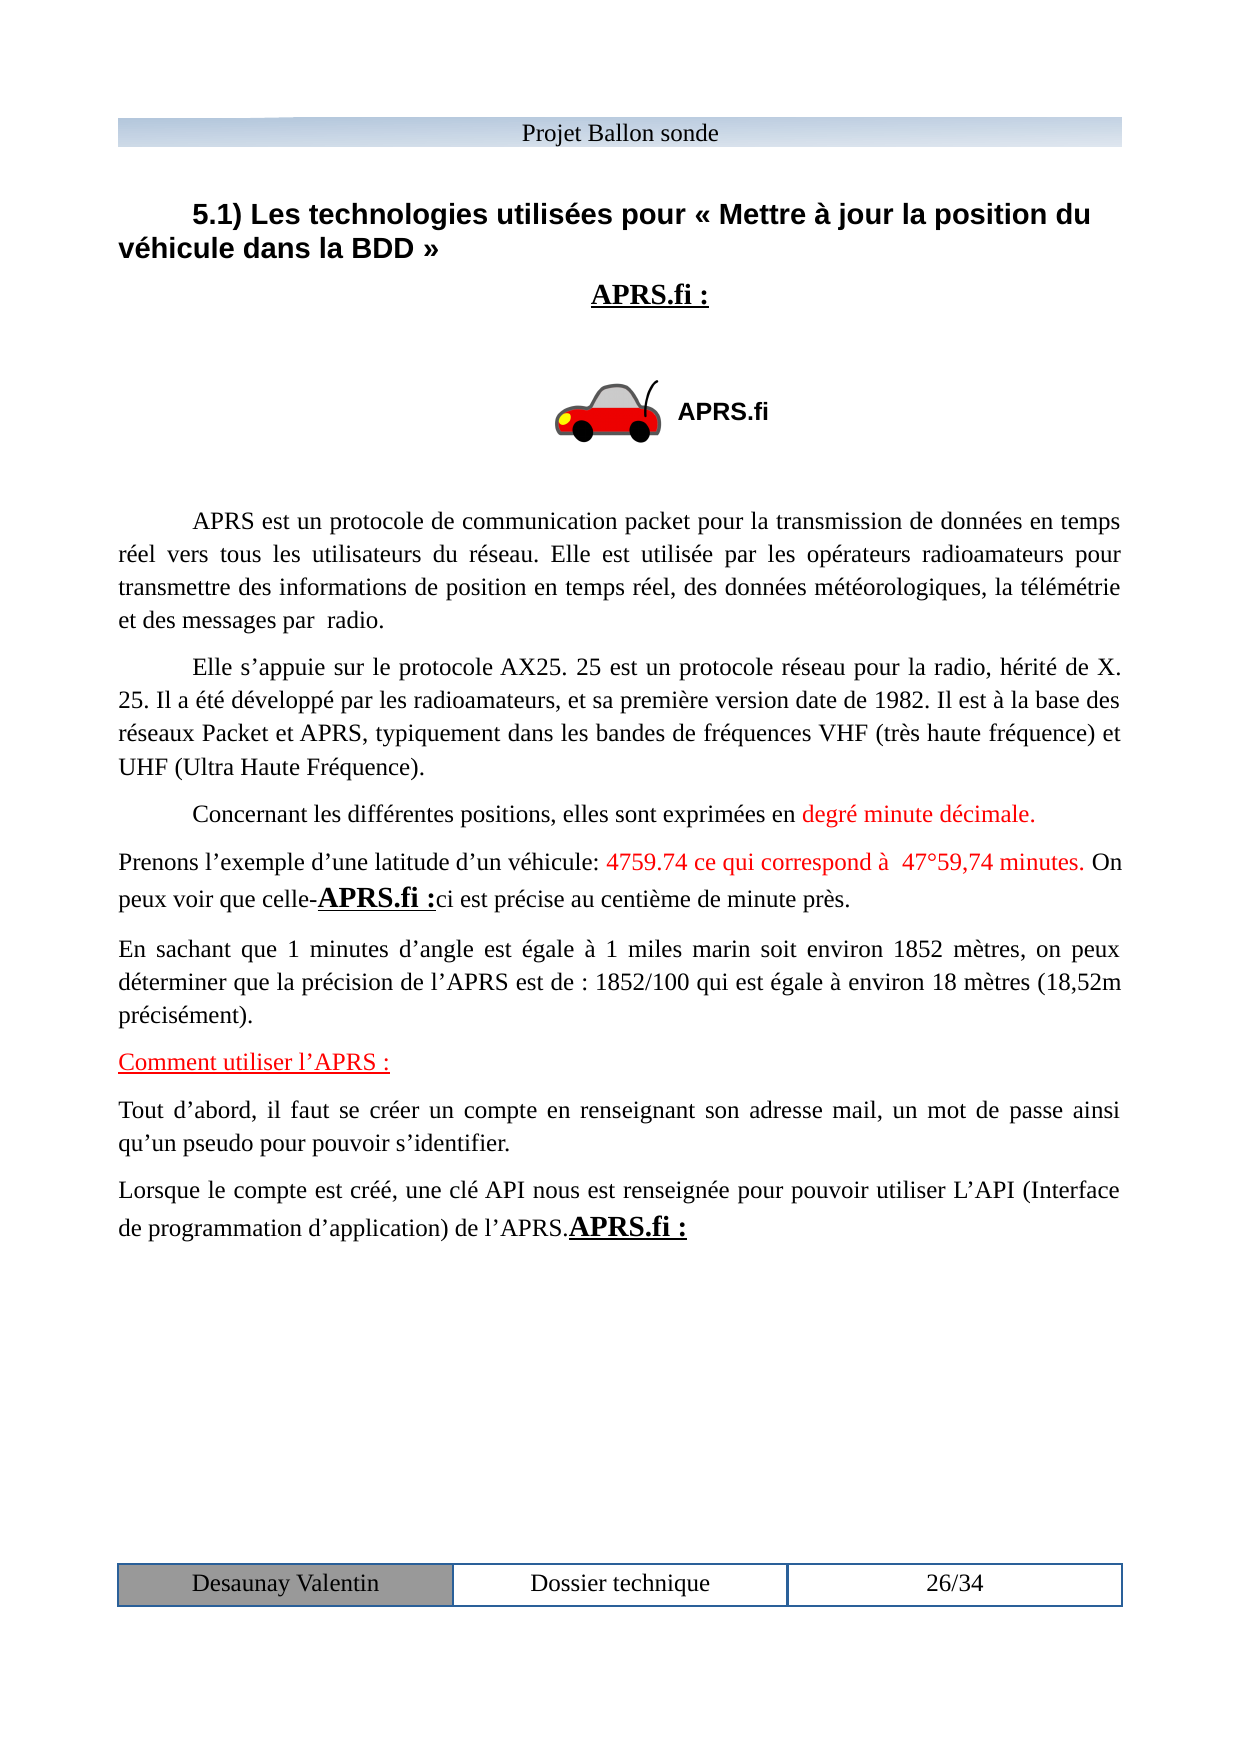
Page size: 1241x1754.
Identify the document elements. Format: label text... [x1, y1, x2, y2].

text Concernant les différentes positions, elles sont exprimées en degré minute décimale. [118, 799, 1122, 828]
text Comment utiliser l’APRS : [118, 1047, 1122, 1076]
text APRS.fi : [177, 277, 1122, 310]
text En sachant que 1 minutes d’angle est égale à 1 miles marin soit environ 1852 mètres, on peux déterminer que la précision de l’APRS est de : 1852/100 qui est égale à environ 18 mètres (18,52m précisément). [118, 934, 1122, 1028]
text Tout d’abord, il faut se créer un compte en renseignant son adresse mail, un mot de passe ainsi qu’un pseudo pour pouvoir s’identifier. [118, 1095, 1122, 1157]
text Elle s’appuie sur le protocole AX25. 25 est un protocole réseau pour la radio, hérité de X. 25. Il a été développé par les radioamateurs, et sa première version date de 1982. Il est à la base des réseaux Packet et APRS, typiquement dans les bandes de fréquences VHF (très haute fréquence) et UHF (Ultra Haute Fréquence). [118, 652, 1122, 780]
subtitle 5.1) Les technologies utilisées pour « Mettre à jour la position du véhicule dans la BDD » [118, 197, 1122, 264]
text Lorsque le compte est créé, une clé API nous est renseignée pour pouvoir utiliser L’API (Interface de programmation d’application) de l’APRS.APRS.fi : [118, 1176, 1122, 1243]
picture [548, 353, 664, 474]
text Prenons l’exemple d’une latitude d’un véhicule: 4759.74 ce qui correspond à 47°59,74 minutes. On peux voir que celle-APRS.fi :ci est précise au centième de minute près. [118, 847, 1122, 914]
text APRS est un protocole de communication packet pour la transmission de données en temps réel vers tous les utilisateurs du réseau. Elle est utilisée par les opérateurs radioamateurs pour transmettre des informations de position en temps réel, des données météorologiques, la télémétrie et des messages par radio. [118, 506, 1122, 634]
